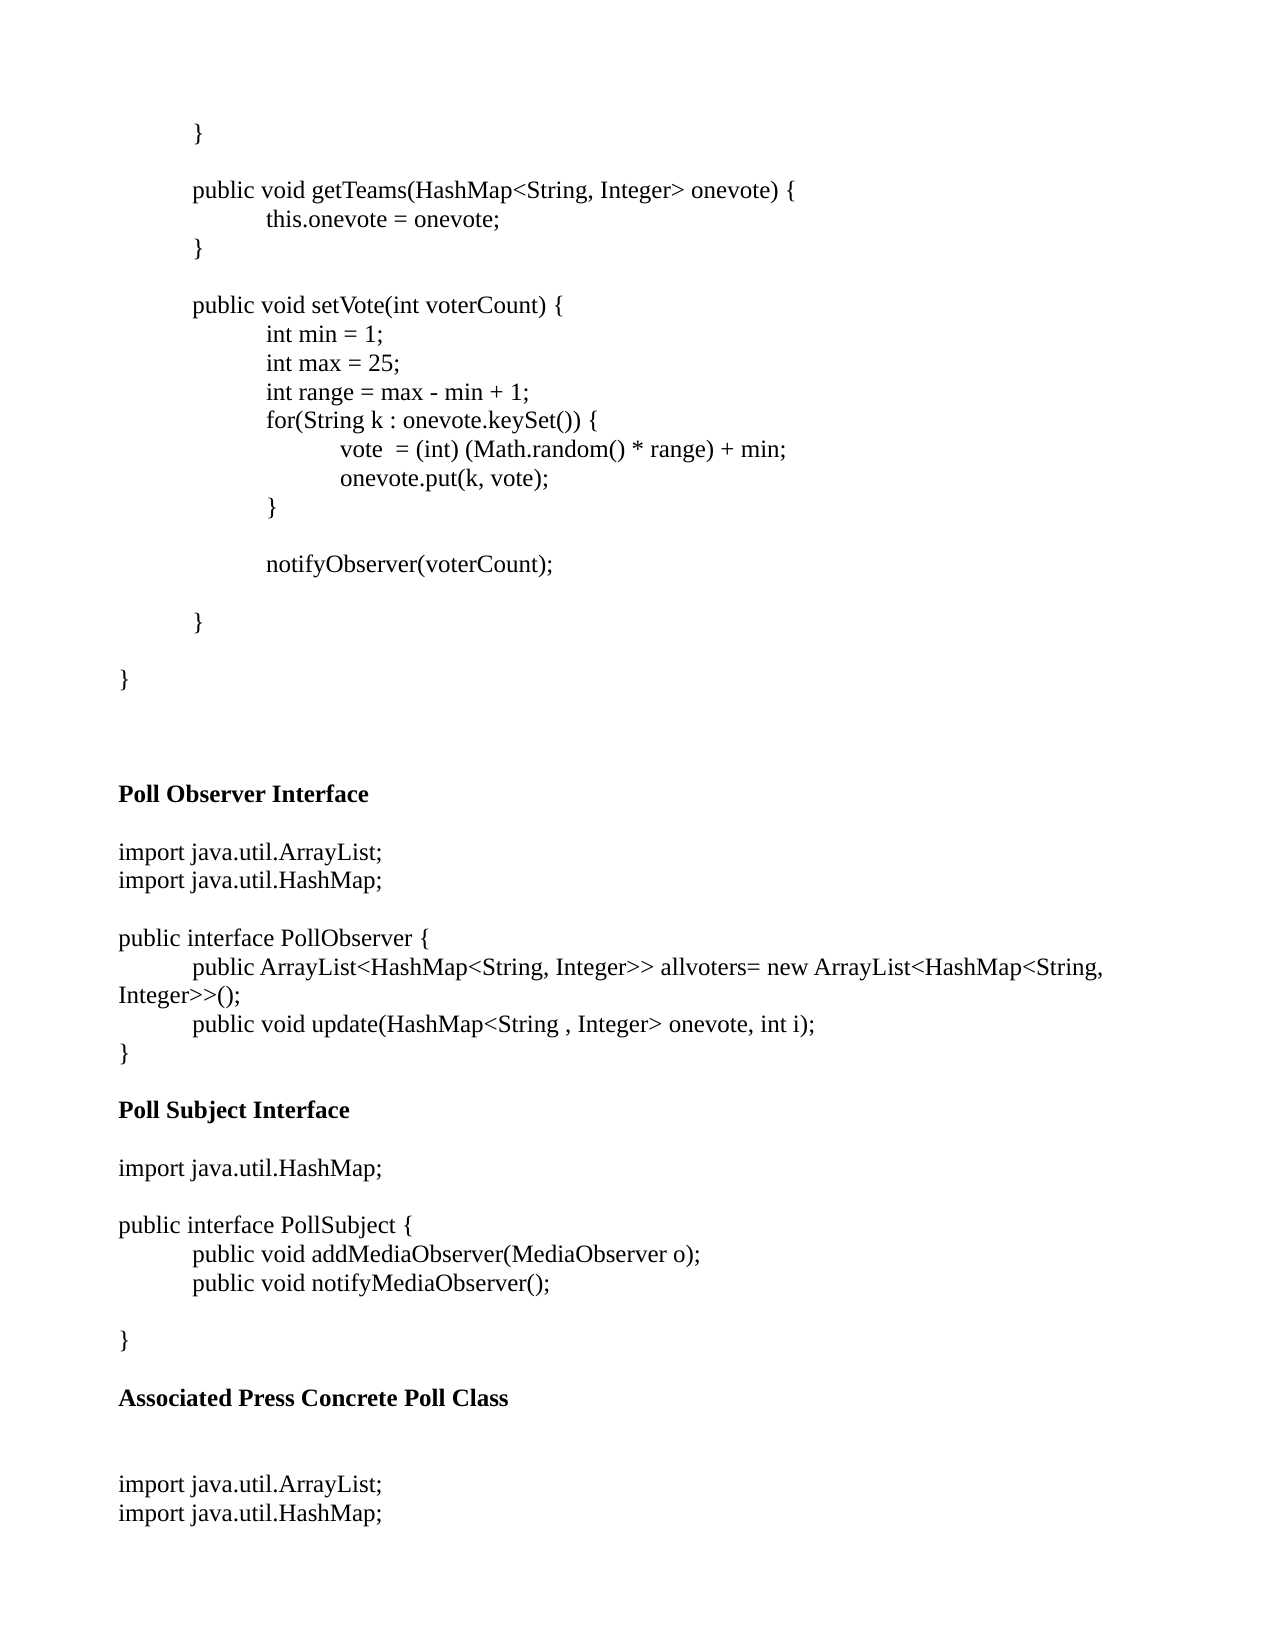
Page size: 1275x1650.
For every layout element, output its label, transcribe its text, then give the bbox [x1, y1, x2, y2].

text vote = (int) (Math.random() * range) + min; [118, 434, 1157, 463]
text int range = max - min + 1; [118, 377, 1157, 406]
text } [118, 118, 1157, 147]
text } [118, 1038, 1157, 1067]
text import java.util.HashMap; [118, 1153, 1157, 1182]
text import java.util.HashMap; [118, 866, 1157, 894]
text Poll Subject Interface [118, 1096, 1157, 1124]
text this.onevote = onevote; [118, 204, 1157, 233]
text Associated Press Concrete Poll Class [118, 1383, 1157, 1412]
text } [118, 492, 1157, 521]
text } [118, 1326, 1157, 1354]
text onevote.put(k, vote); [118, 463, 1157, 492]
text import java.util.HashMap; [118, 1498, 1157, 1527]
text public ArrayList<HashMap<String, Integer>> allvoters= new ArrayList<HashMap<String, Integer>>(); [118, 952, 1157, 1009]
text notifyObserver(voterCount); [118, 549, 1157, 578]
text public void update(HashMap<String , Integer> onevote, int i); [118, 1009, 1157, 1038]
text Poll Observer Interface [118, 779, 1157, 808]
text public interface PollSubject { [118, 1211, 1157, 1239]
text for(String k : onevote.keySet()) { [118, 406, 1157, 434]
text public void notifyMediaObserver(); [118, 1268, 1157, 1297]
text int min = 1; [118, 319, 1157, 348]
text } [118, 607, 1157, 636]
text } [118, 664, 1157, 693]
text public void getTeams(HashMap<String, Integer> onevote) { [118, 176, 1157, 204]
text public void setVote(int voterCount) { [118, 291, 1157, 319]
text } [118, 233, 1157, 262]
text int max = 25; [118, 348, 1157, 377]
text import java.util.ArrayList; [118, 837, 1157, 866]
text import java.util.ArrayList; [118, 1469, 1157, 1498]
text public interface PollObserver { [118, 923, 1157, 952]
text public void addMediaObserver(MediaObserver o); [118, 1239, 1157, 1268]
